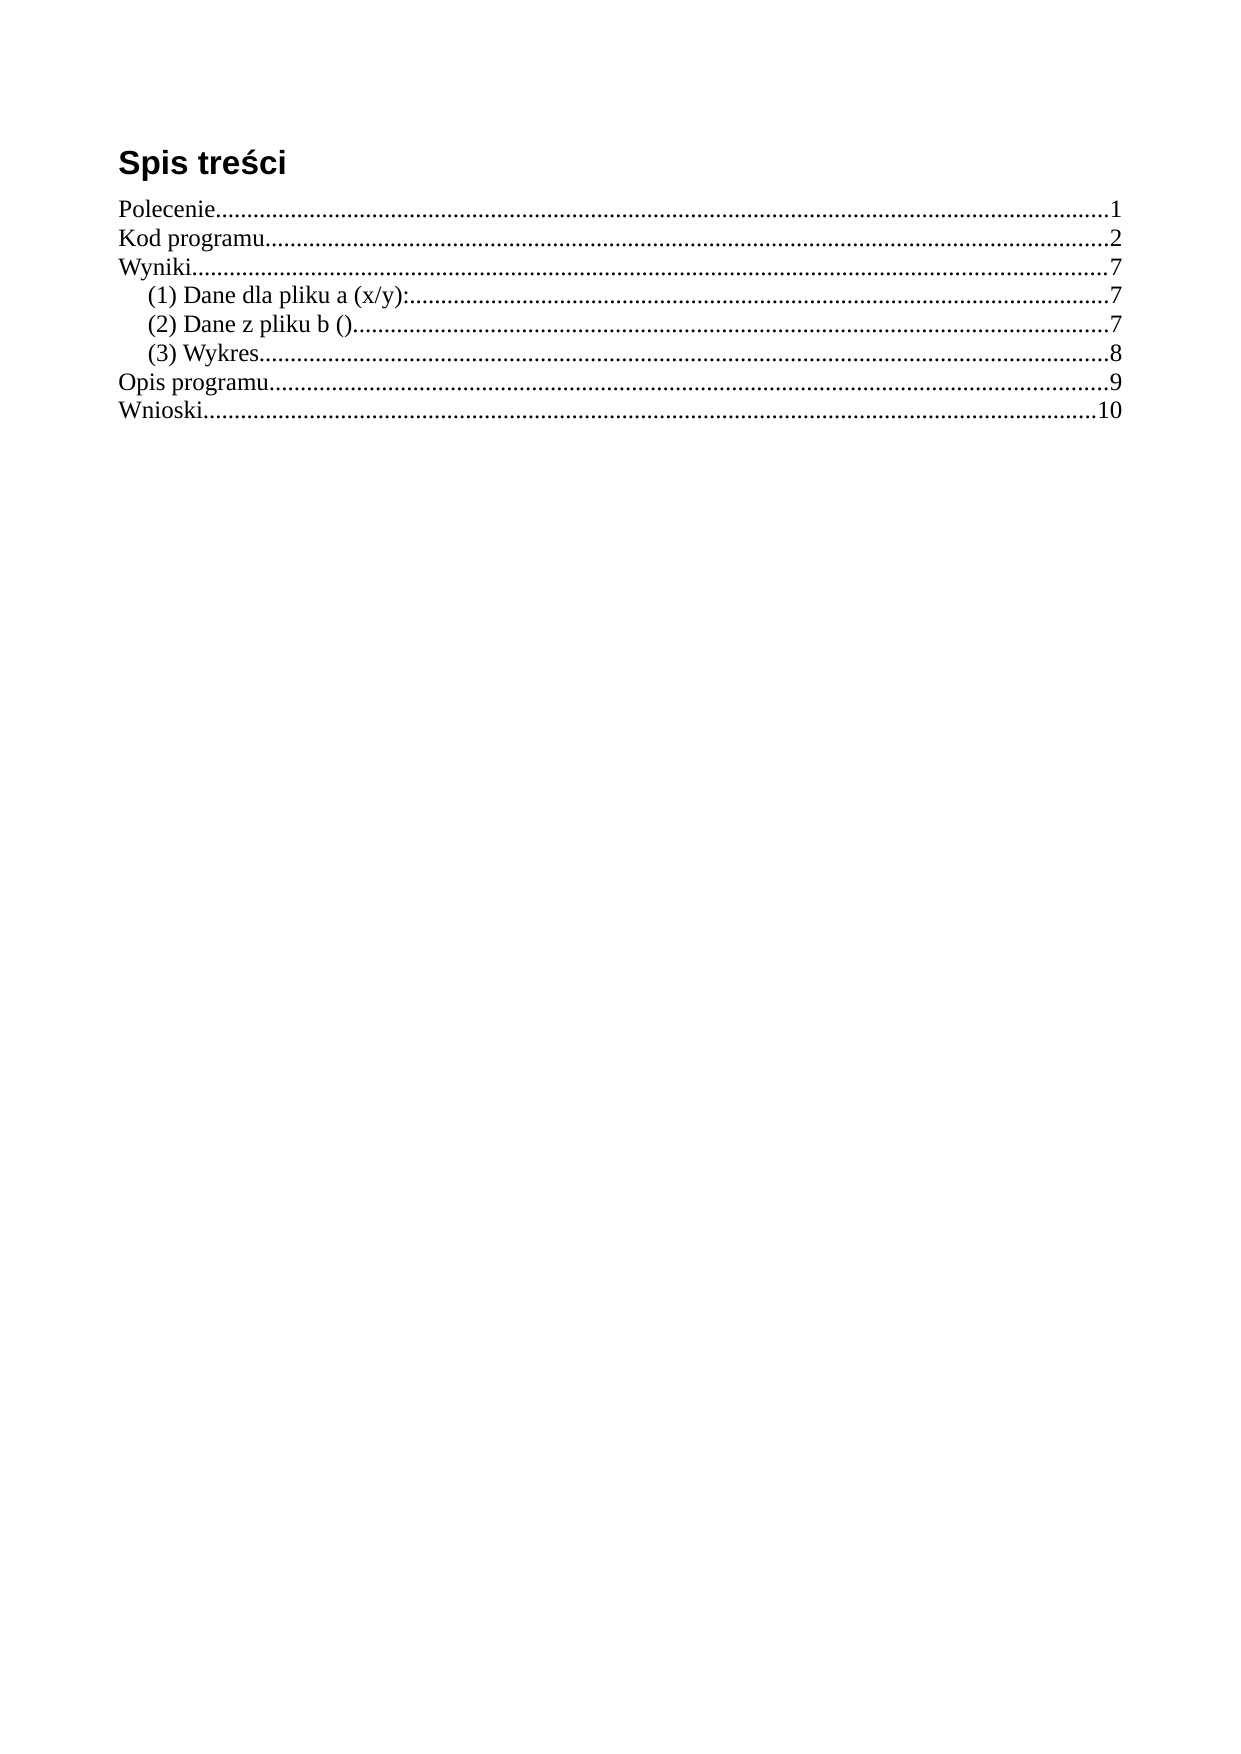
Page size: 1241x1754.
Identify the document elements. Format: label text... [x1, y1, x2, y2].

text (2) Dane z pliku b (). 7 [148, 309, 1122, 338]
text Kod programu 2 [118, 223, 1122, 252]
text Wnioski 10 [118, 395, 1122, 424]
text (3) Wykres 8 [148, 338, 1122, 367]
text Opis programu 9 [118, 367, 1122, 395]
text (1) Dane dla pliku a (x/y): 7 [148, 280, 1122, 309]
text Wyniki 7 [118, 252, 1122, 280]
text Polecenie 1 [118, 194, 1122, 223]
subtitle Spis treści [118, 143, 1122, 182]
